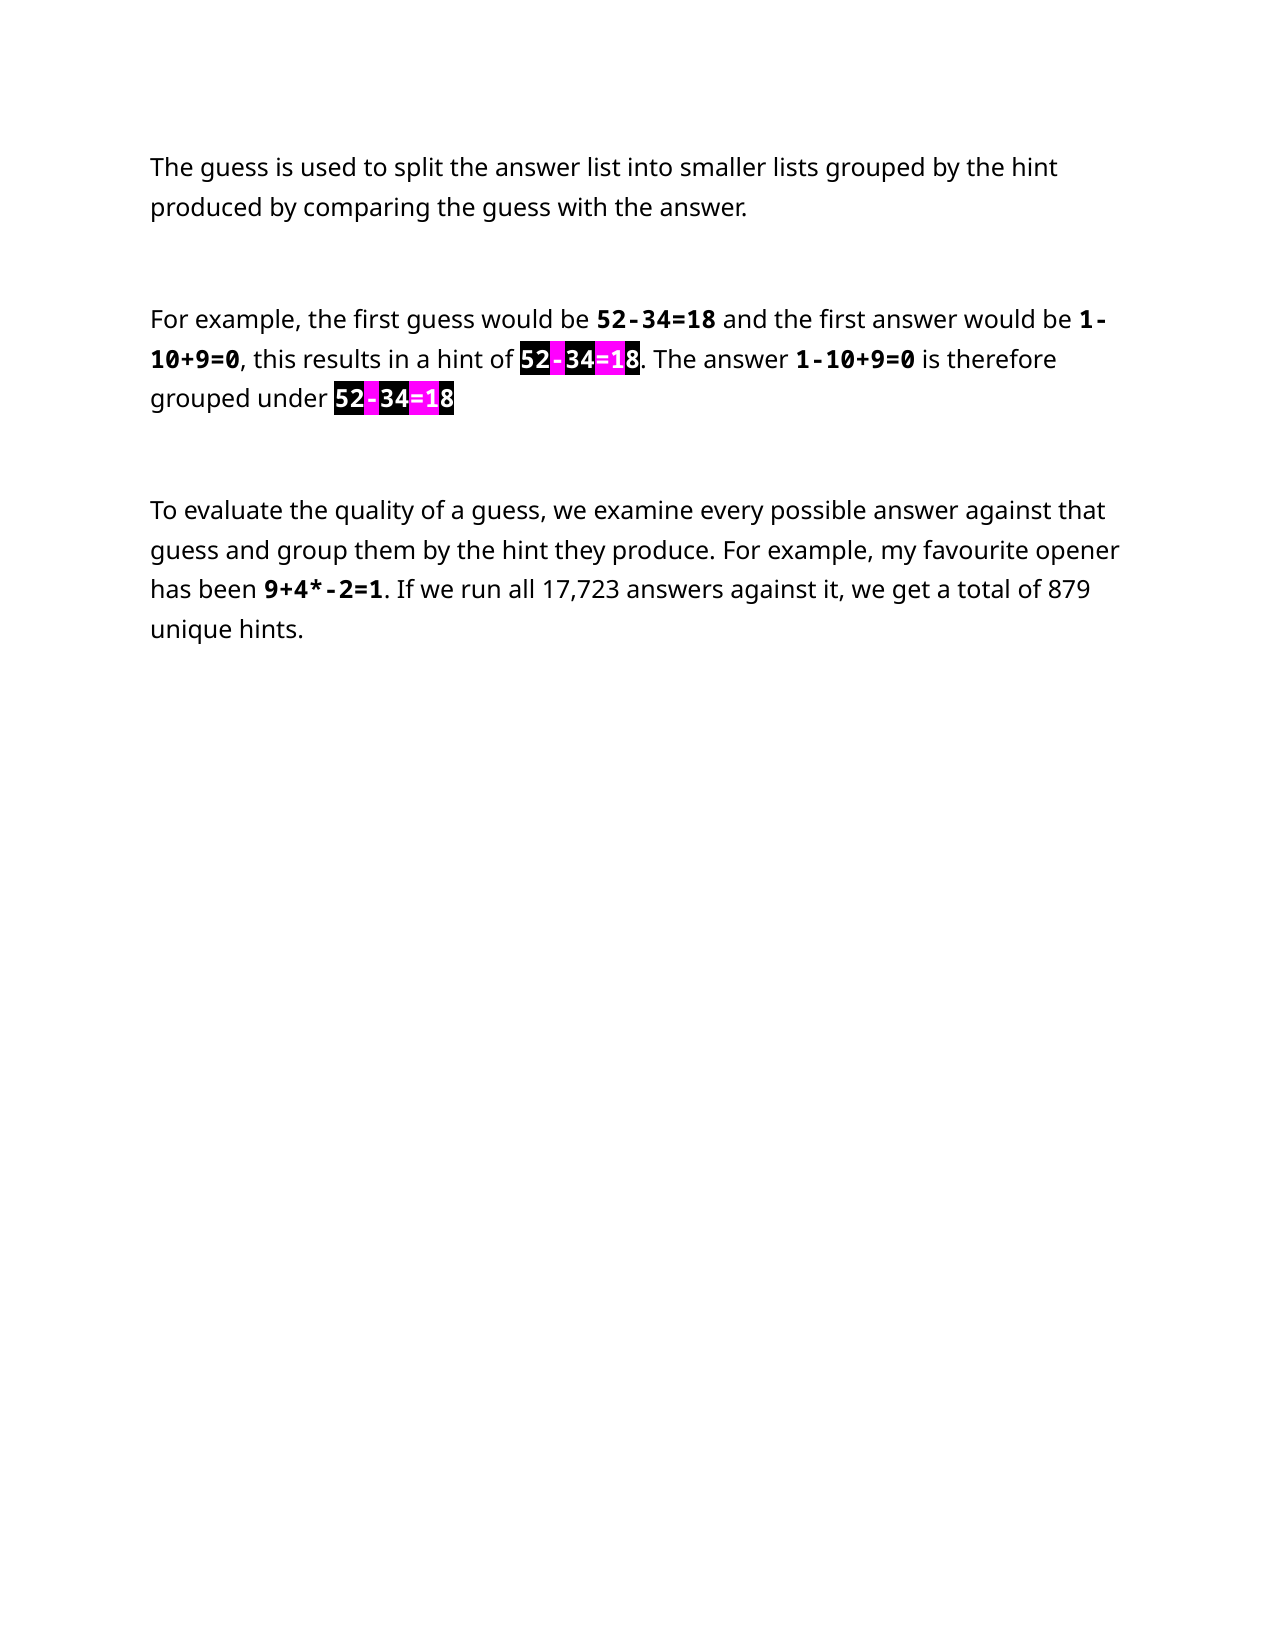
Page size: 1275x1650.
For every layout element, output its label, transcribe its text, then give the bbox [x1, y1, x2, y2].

text To evaluate the quality of a guess, we examine every possible answer against that guess and group them by the hint they produce. For example, my favourite opener has been 9+4*-2=1. If we run all 17,723 answers against it, we get a total of 879 unique hints. [150, 493, 1125, 646]
text The guess is used to split the answer list into smaller lists grouped by the hint produced by comparing the guess with the answer. [150, 150, 1125, 223]
text For example, the first guess would be 52-34=18 and the first answer would be 1-10+9=0, this results in a hint of 52-34=18. The answer 1-10+9=0 is therefore grouped under 52-34=18 [150, 302, 1125, 415]
